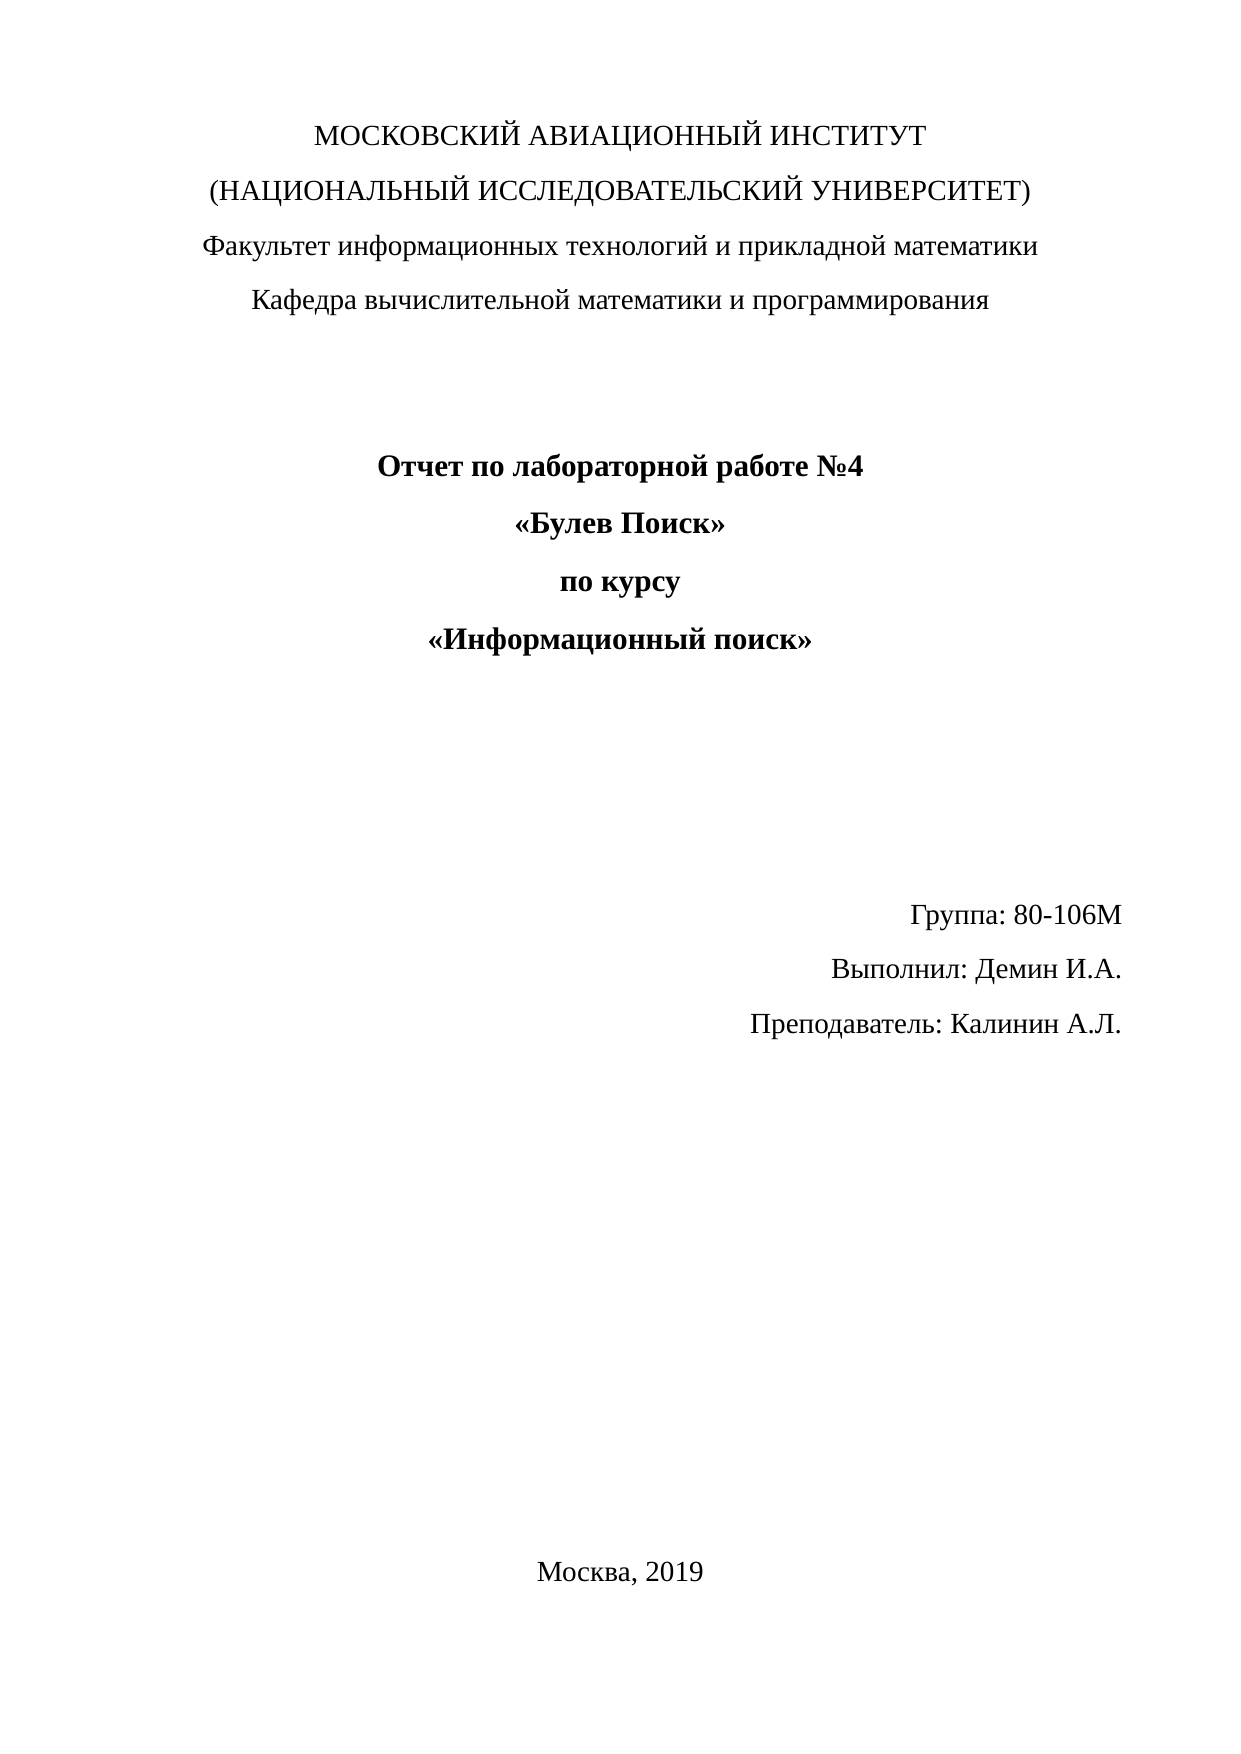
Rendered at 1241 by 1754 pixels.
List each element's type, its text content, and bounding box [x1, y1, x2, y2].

text по курсу [118, 562, 1122, 598]
text «Булев Поиск» [118, 504, 1122, 541]
text Преподаватель: Калинин А.Л. [118, 1006, 1122, 1040]
text Отчет по лабораторной работе №4 [118, 447, 1122, 483]
text Группа: 80-106М [118, 897, 1122, 930]
text МОСКОВСКИЙ АВИАЦИОННЫЙ ИНСТИТУТ [118, 118, 1122, 152]
text «Информационный поиск» [118, 620, 1122, 656]
text Выполнил: Демин И.А. [118, 952, 1122, 985]
text Кафедра вычислительной математики и программирования [118, 282, 1122, 316]
text (НАЦИОНАЛЬНЫЙ ИССЛЕДОВАТЕЛЬСКИЙ УНИВЕРСИТЕТ) [118, 173, 1122, 206]
text Москва, 2019 [118, 1554, 1122, 1588]
text Факультет информационных технологий и прикладной математики [118, 228, 1122, 261]
